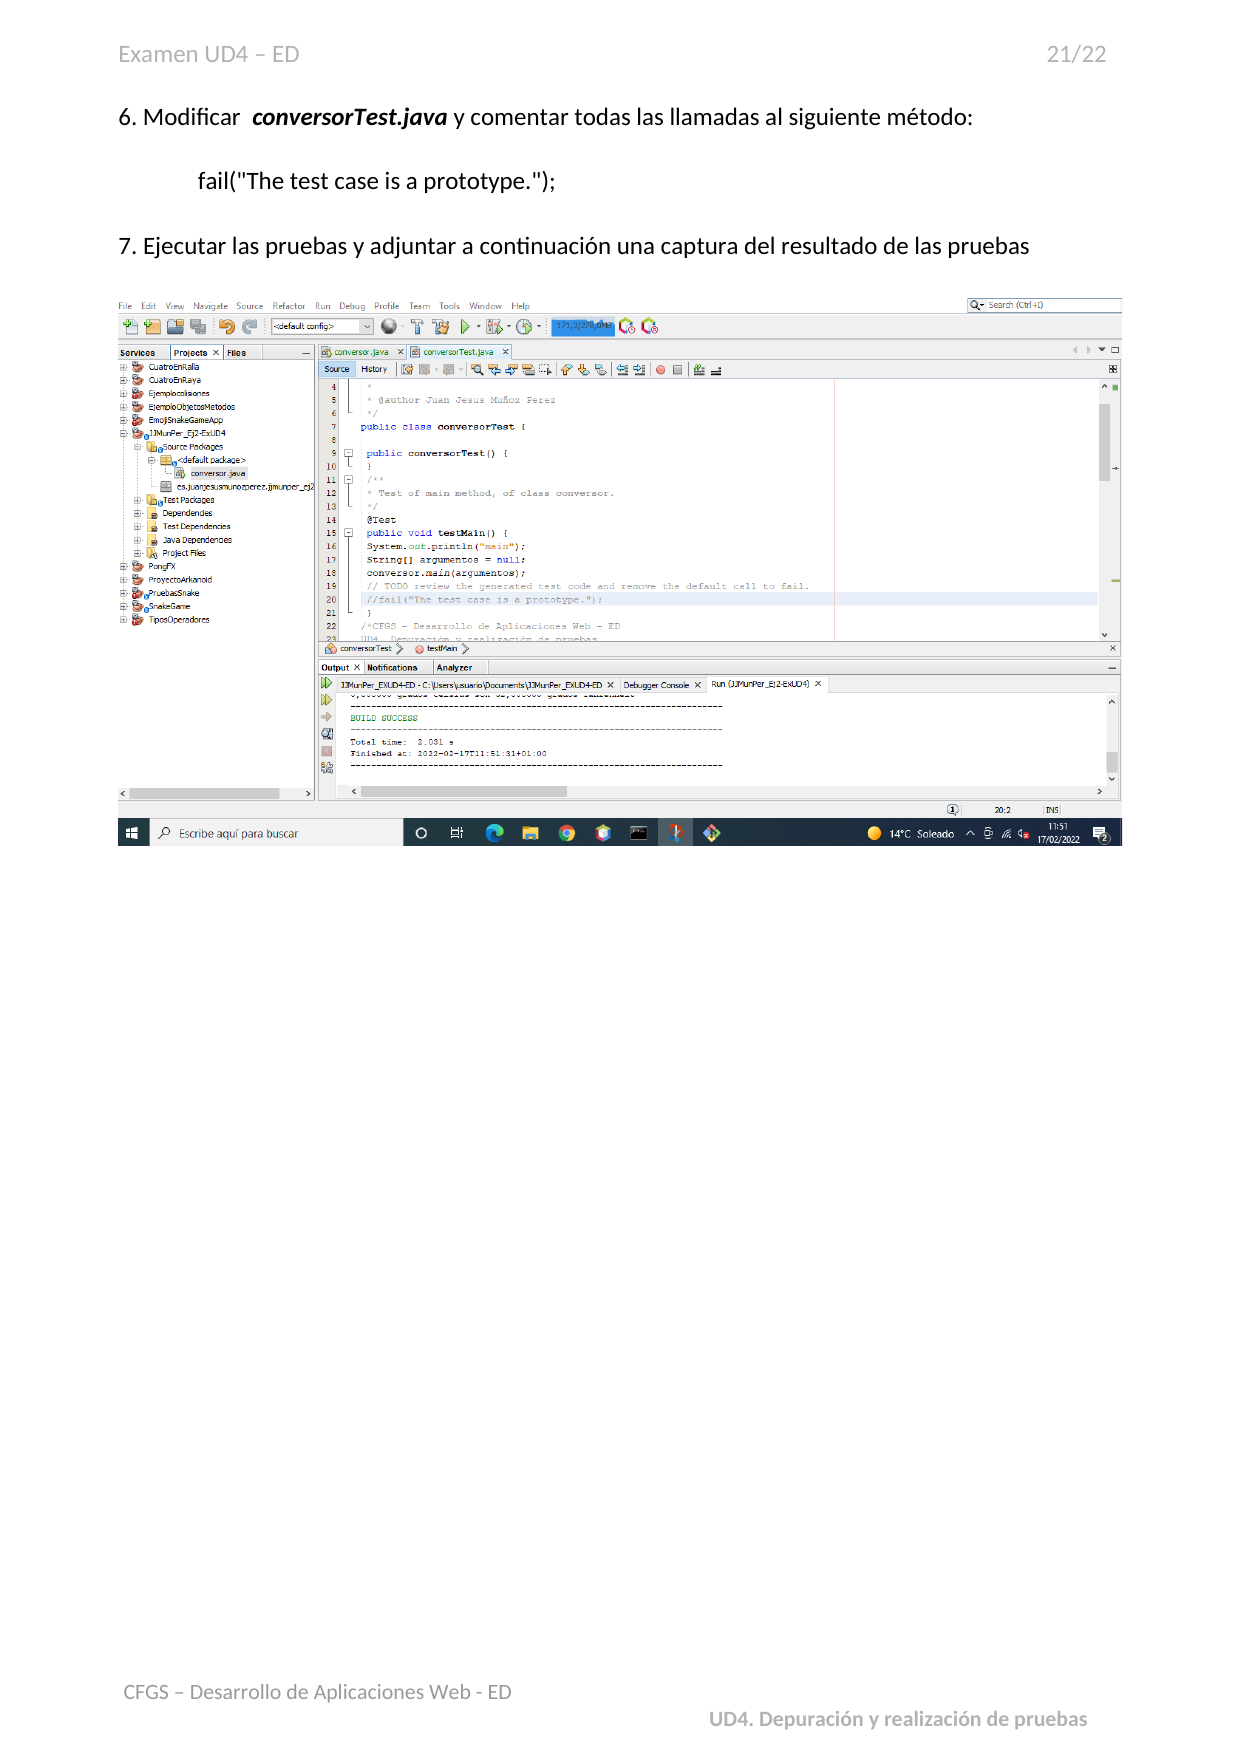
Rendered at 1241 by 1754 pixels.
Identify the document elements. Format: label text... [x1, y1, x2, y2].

text 6. Modificar conversorTest.java y comentar todas las llamadas al siguiente método: [118, 101, 1122, 131]
picture [118, 294, 1123, 846]
text 7. Ejecutar las pruebas y adjuntar a continuación una captura del resultado de las pruebas [118, 230, 1122, 261]
text fail("The test case is a prototype."); [118, 166, 1122, 196]
